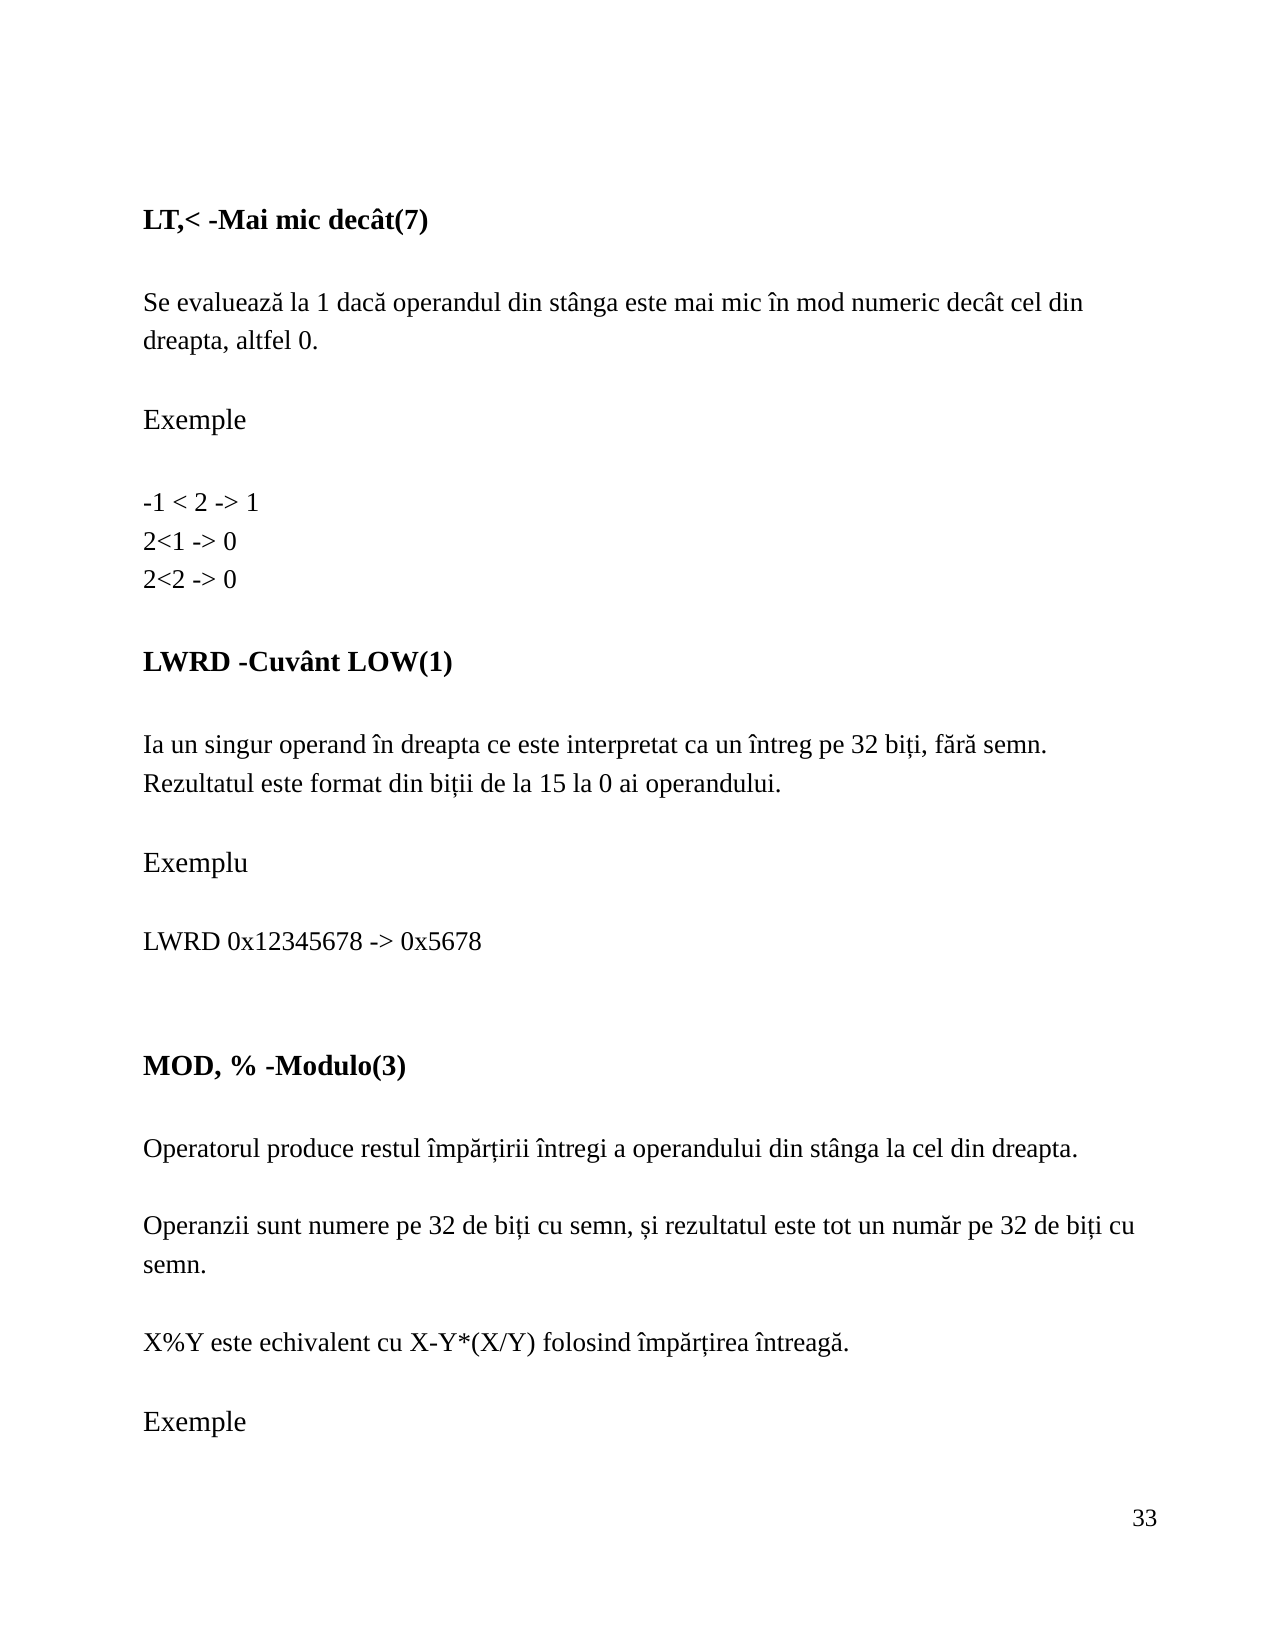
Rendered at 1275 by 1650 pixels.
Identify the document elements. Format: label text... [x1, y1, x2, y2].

text Ia un singur operand în dreapta ce este interpretat ca un întreg pe 32 biți, fără semn. Rezultatul este format din biții de la 15 la 0 ai operandului. [143, 728, 1157, 798]
text Exemple [143, 402, 1157, 436]
text Operatorul produce restul împărțirii întregi a operandului din stânga la cel din dreapta. [143, 1132, 1157, 1163]
text LWRD -Cuvânt LOW(1) [143, 644, 1157, 678]
text LT,< -Mai mic decât(7) [143, 202, 1157, 235]
text Operanzii sunt numere pe 32 de biți cu semn, și rezultatul este tot un număr pe 32 de biți cu semn. [143, 1209, 1157, 1279]
text -1 < 2 -> 1 [143, 486, 1157, 517]
text 2<1 -> 0 [143, 525, 1157, 556]
text 2<2 -> 0 [143, 564, 1157, 595]
text LWRD 0x12345678 -> 0x5678 [143, 925, 1157, 957]
text X%Y este echivalent cu X-Y*(X/Y) folosind împărțirea întreagă. [143, 1326, 1157, 1357]
text Exemple [143, 1404, 1157, 1437]
text MOD, % -Modulo(3) [143, 1048, 1157, 1082]
text Exemplu [143, 845, 1157, 878]
text Se evaluează la 1 dacă operandul din stânga este mai mic în mod numeric decât cel din dreapta, altfel 0. [143, 286, 1157, 356]
